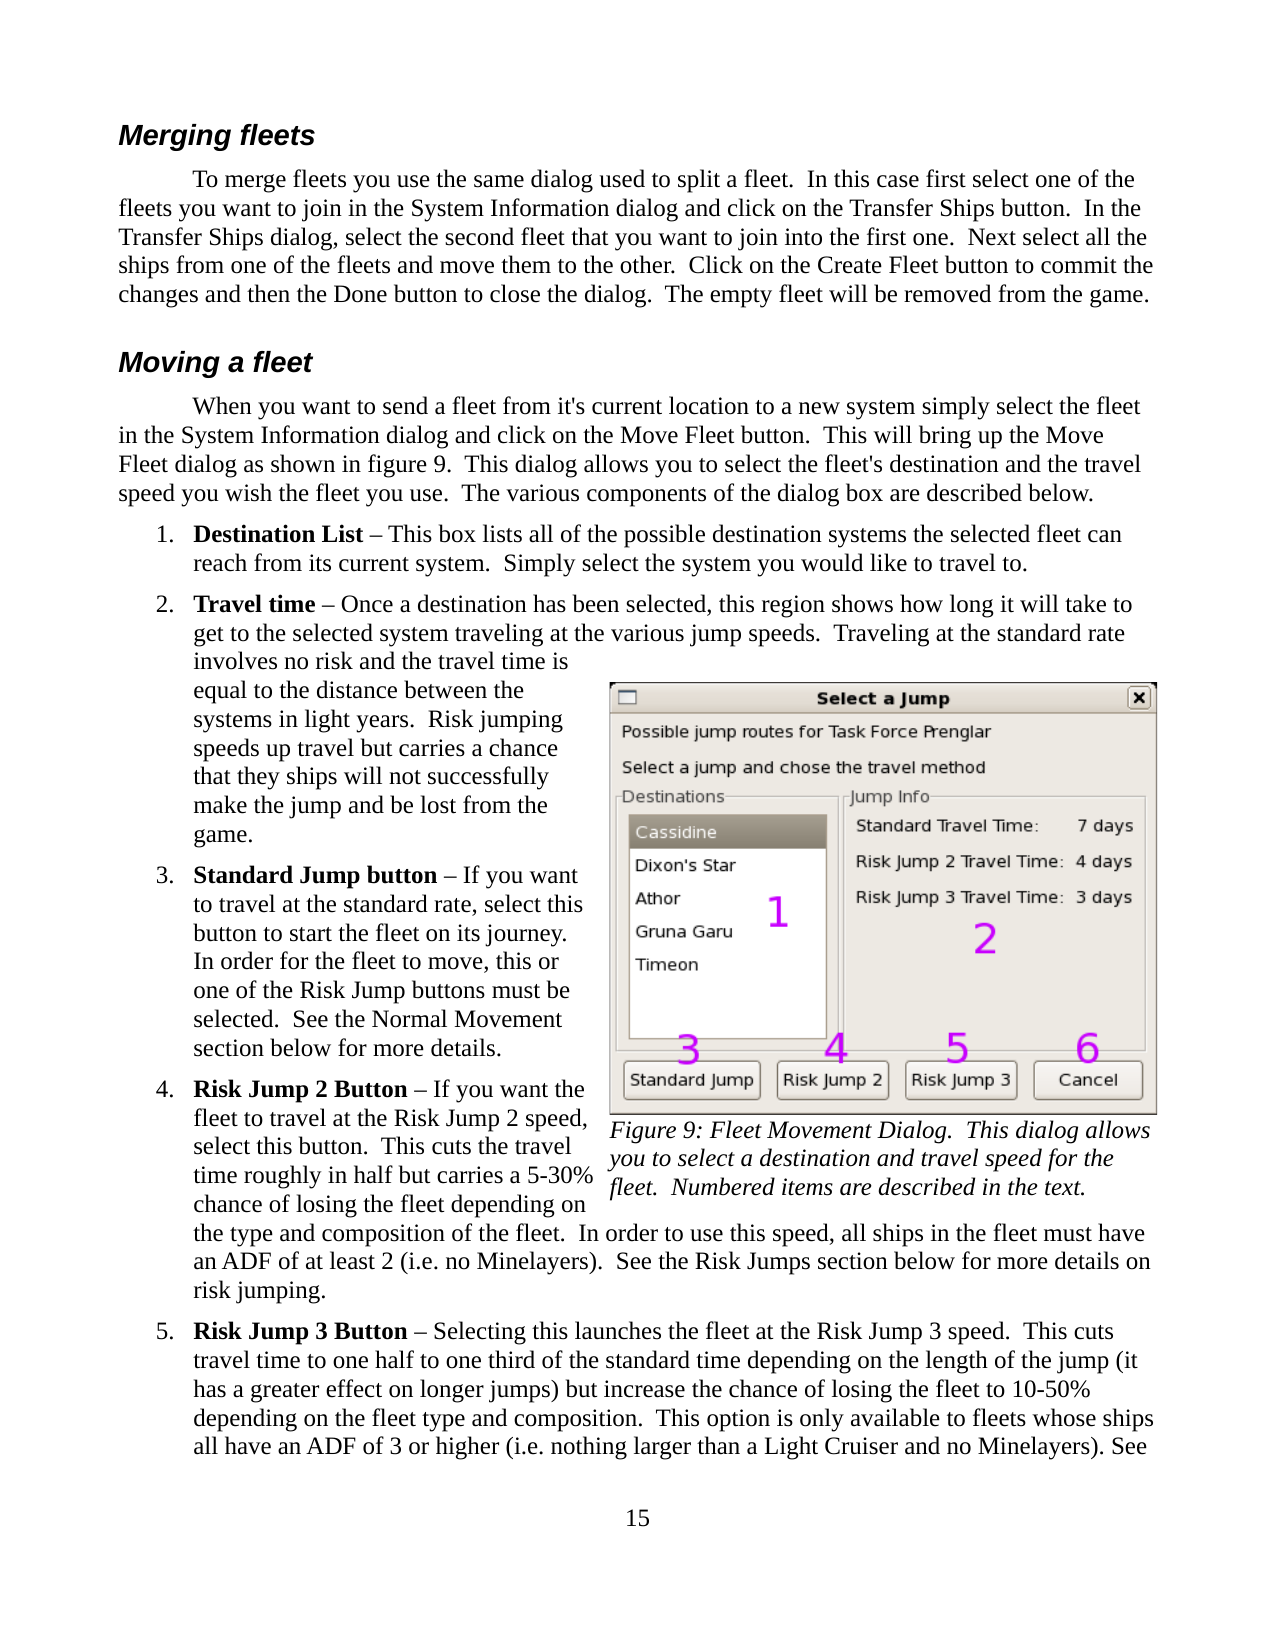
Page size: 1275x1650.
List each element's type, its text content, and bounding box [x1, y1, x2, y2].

list [609, 670, 1157, 682]
list Risk Jump 3 Button – Selecting this launches the fleet at the Risk Jump 3 speed. This cuts travel time to one half to one third of the standard time depending on the length of the jump (it has a greater effect on longer jumps) but increase the chance of losing the fleet to 10-50% depending on the fleet type and composition. This option is only available to fleets whose ships all have an ADF of 3 or higher (i.e. nothing larger than a Light Cruiser and no Minelayers). See [156, 1316, 1157, 1460]
list Standard Jump button – If you want to travel at the standard rate, select this button to start the fleet on its journey. In order for the fleet to move, this or one of the Risk Jump buttons must be selected. See the Normal Movement section below for more details. [156, 860, 609, 1061]
list Risk Jump 2 Button – If you want the fleet to travel at the Risk Jump 2 speed, select this button. This cuts the travel time roughly in half but carries a 5-30% chance of losing the fleet depending on the type and composition of the fleet. In order to use this speed, all ships in the fleet must have an ADF of at least 2 (i.e. no Minelayers). See the Risk Jumps section below for more details on risk jumping. [156, 1074, 1157, 1304]
subtitle Merging fleets [118, 118, 1157, 152]
text When you want to send a fleet from it's current location to a new system simply select the fleet in the System Information dialog and click on the Move Fleet button. This will bring up the Move Fleet dialog as shown in figure 9. This dialog allows you to select the fleet's destination and the travel speed you wish the fleet you use. The various components of the dialog box are described below. [118, 391, 1157, 506]
picture [609, 682, 1158, 1115]
list Figure 9: Fleet Movement Dialog. This dialog allows you to select a destination and travel speed for the fleet. Numbered items are described in the text. [609, 1115, 1157, 1201]
list Destination List – This box lists all of the possible destination systems the selected fleet can reach from its current system. Simply select the system you would like to travel to. [156, 519, 1157, 576]
subtitle Moving a fleet [118, 345, 1157, 379]
text To merge fleets you use the same dialog used to split a fleet. In this case first select one of the fleets you want to join in the System Information dialog and click on the Transfer Ships button. In the Transfer Ships dialog, select the second fleet that you want to join into the first one. Next select all the ships from one of the fleets and move them to the other. Click on the Create Fleet button to commit the changes and then the Done button to close the dialog. The empty fleet will be removed from the game. [118, 164, 1157, 308]
list Travel time – Once a destination has been selected, this region shows how long it will take to get to the selected system traveling at the various jump speeds. Traveling at the standard rate involves no risk and the travel time is equal to the distance between the systems in light years. Risk jumping speeds up travel but carries a chance that they ships will not successfully make the jump and be lost from the game. [156, 589, 1157, 848]
